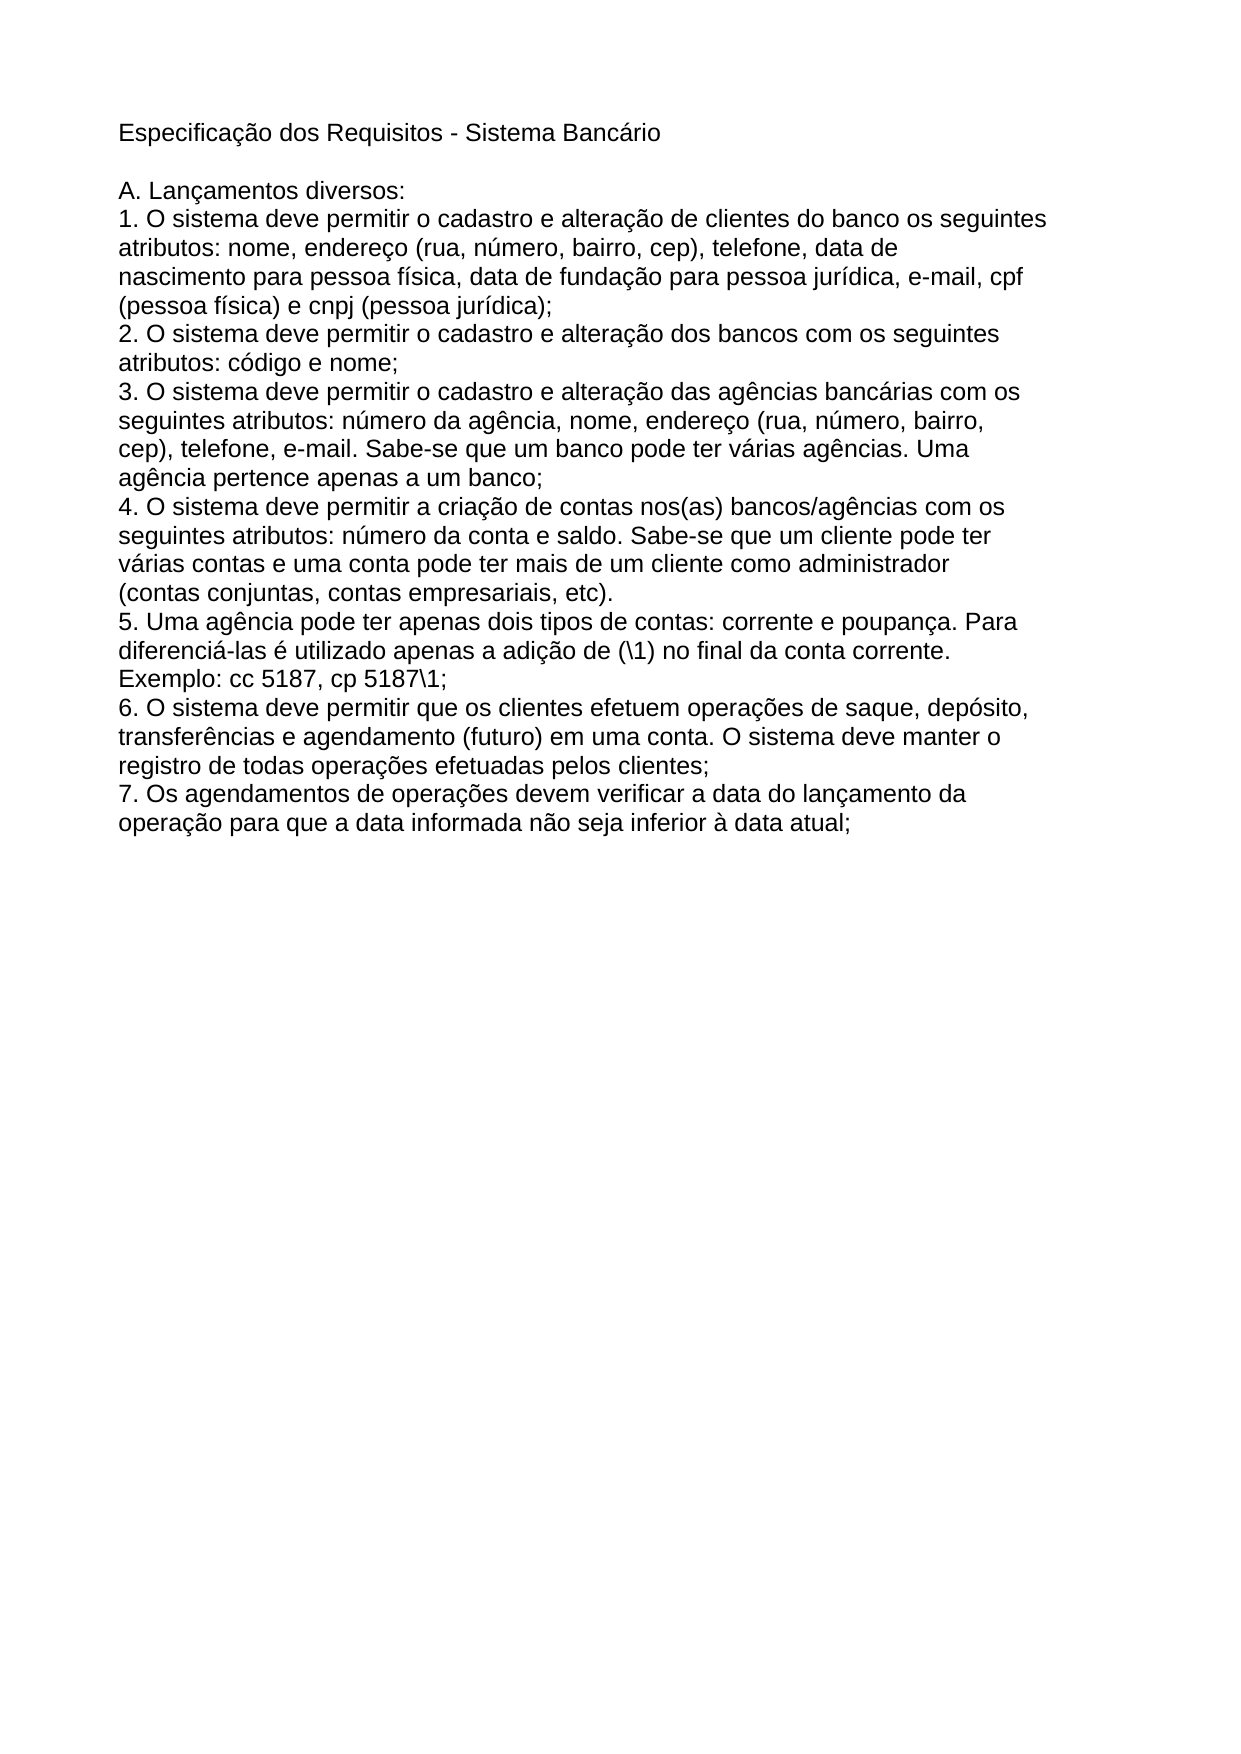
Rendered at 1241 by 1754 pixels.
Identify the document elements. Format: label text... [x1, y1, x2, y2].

text 4. O sistema deve permitir a criação de contas nos(as) bancos/agências com os [118, 492, 1122, 521]
text diferenciá-las é utilizado apenas a adição de (\1) no final da conta corrente. [118, 636, 1122, 664]
text nascimento para pessoa física, data de fundação para pessoa jurídica, e-mail, cpf [118, 262, 1122, 291]
text 2. O sistema deve permitir o cadastro e alteração dos bancos com os seguintes [118, 319, 1122, 348]
text seguintes atributos: número da conta e saldo. Sabe-se que um cliente pode ter [118, 521, 1122, 549]
text seguintes atributos: número da agência, nome, endereço (rua, número, bairro, [118, 406, 1122, 434]
text 5. Uma agência pode ter apenas dois tipos de contas: corrente e poupança. Para [118, 607, 1122, 636]
text cep), telefone, e-mail. Sabe-se que um banco pode ter várias agências. Uma [118, 434, 1122, 463]
text 3. O sistema deve permitir o cadastro e alteração das agências bancárias com os [118, 377, 1122, 406]
text 7. Os agendamentos de operações devem verificar a data do lançamento da [118, 779, 1122, 808]
text Exemplo: cc 5187, cp 5187\1; [118, 664, 1122, 693]
text agência pertence apenas a um banco; [118, 463, 1122, 492]
text (contas conjuntas, contas empresariais, etc). [118, 578, 1122, 607]
text Especificação dos Requisitos - Sistema Bancário [118, 118, 1122, 147]
text 6. O sistema deve permitir que os clientes efetuem operações de saque, depósito, [118, 693, 1122, 722]
text 1. O sistema deve permitir o cadastro e alteração de clientes do banco os seguintes [118, 204, 1122, 233]
text atributos: nome, endereço (rua, número, bairro, cep), telefone, data de [118, 233, 1122, 262]
text transferências e agendamento (futuro) em uma conta. O sistema deve manter o [118, 722, 1122, 751]
text registro de todas operações efetuadas pelos clientes; [118, 751, 1122, 779]
text A. Lançamentos diversos: [118, 176, 1122, 204]
text atributos: código e nome; [118, 348, 1122, 377]
text operação para que a data informada não seja inferior à data atual; [118, 808, 1122, 837]
text várias contas e uma conta pode ter mais de um cliente como administrador [118, 549, 1122, 578]
text (pessoa física) e cnpj (pessoa jurídica); [118, 291, 1122, 319]
